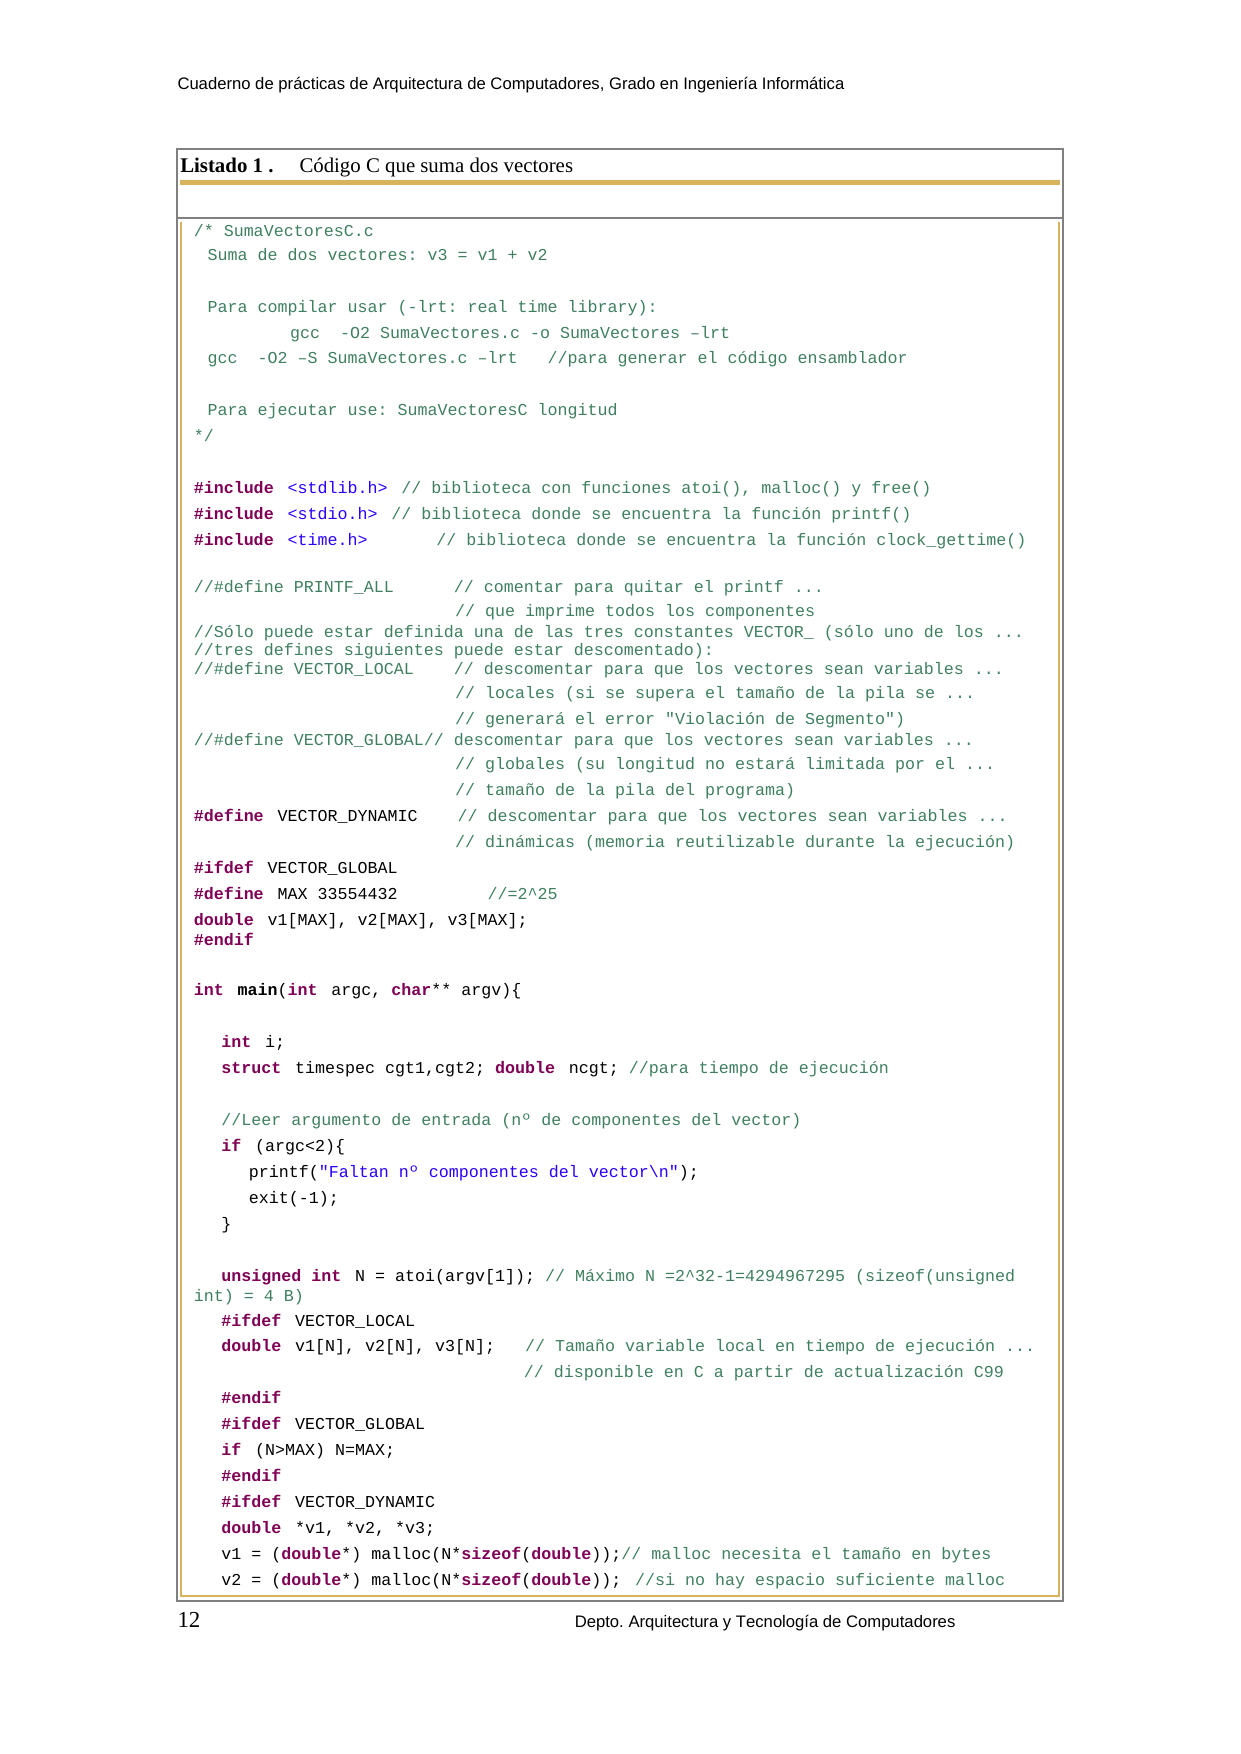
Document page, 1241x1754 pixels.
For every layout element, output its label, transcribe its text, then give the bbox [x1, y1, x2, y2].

table_header Listado 1 . Código C que suma dos vectores [178, 150, 1062, 217]
table_cell /* SumaVectoresC.c Suma de dos vectores: v3 = v1 + v2 Para compilar usar (-lrt: real time library): gcc -O2 SumaVectores.c -o SumaVectores –lrt gcc -O2 –S SumaVectores.c –lrt //para generar el código ensamblador Para ejecutar use: SumaVectoresC longitud */ #include <stdlib.h> // biblioteca con funciones atoi(), malloc() y free() #include <stdio.h> // biblioteca donde se encuentra la función printf() #include <time.h> // biblioteca donde se encuentra la función clock_gettime() //#define PRINTF_ALL // comentar para quitar el printf ... // que imprime todos los componentes //Sólo puede estar definida una de las tres constantes VECTOR_ (sólo uno de los ... //tres defines siguientes puede estar descomentado): //#define VECTOR_LOCAL // descomentar para que los vectores sean variables ... // locales (si se supera el tamaño de la pila se ... // generará el error "Violación de Segmento") //#define VECTOR_GLOBAL// descomentar para que los vectores sean variables ... // globales (su longitud no estará limitada por el ... // tamaño de la pila del programa) #define VECTOR_DYNAMIC // descomentar para que los vectores sean variables ... // dinámicas (memoria reutilizable durante la ejecución) #ifdef VECTOR_GLOBAL #define MAX 33554432 //=2^25 double v1[MAX], v2[MAX], v3[MAX]; #endif int main(int argc, char** argv){ int i; struct timespec cgt1,cgt2; double ncgt; //para tiempo de ejecución //Leer argumento de entrada (nº de componentes del vector) if (argc<2){ printf("Faltan nº componentes del vector\n"); exit(-1); } unsigned int N = atoi(argv[1]); // Máximo N =2^32-1=4294967295 (sizeof(unsigned int) = 4 B) #ifdef VECTOR_LOCAL double v1[N], v2[N], v3[N]; // Tamaño variable local en tiempo de ejecución ... // disponible en C a partir de actualización C99 #endif #ifdef VECTOR_GLOBAL if (N>MAX) N=MAX; #endif #ifdef VECTOR_DYNAMIC double *v1, *v2, *v3; v1 = (double*) malloc(N*sizeof(double));// malloc necesita el tamaño en bytes v2 = (double*) malloc(N*sizeof(double)); //si no hay espacio suficiente malloc [178, 219, 1062, 1600]
